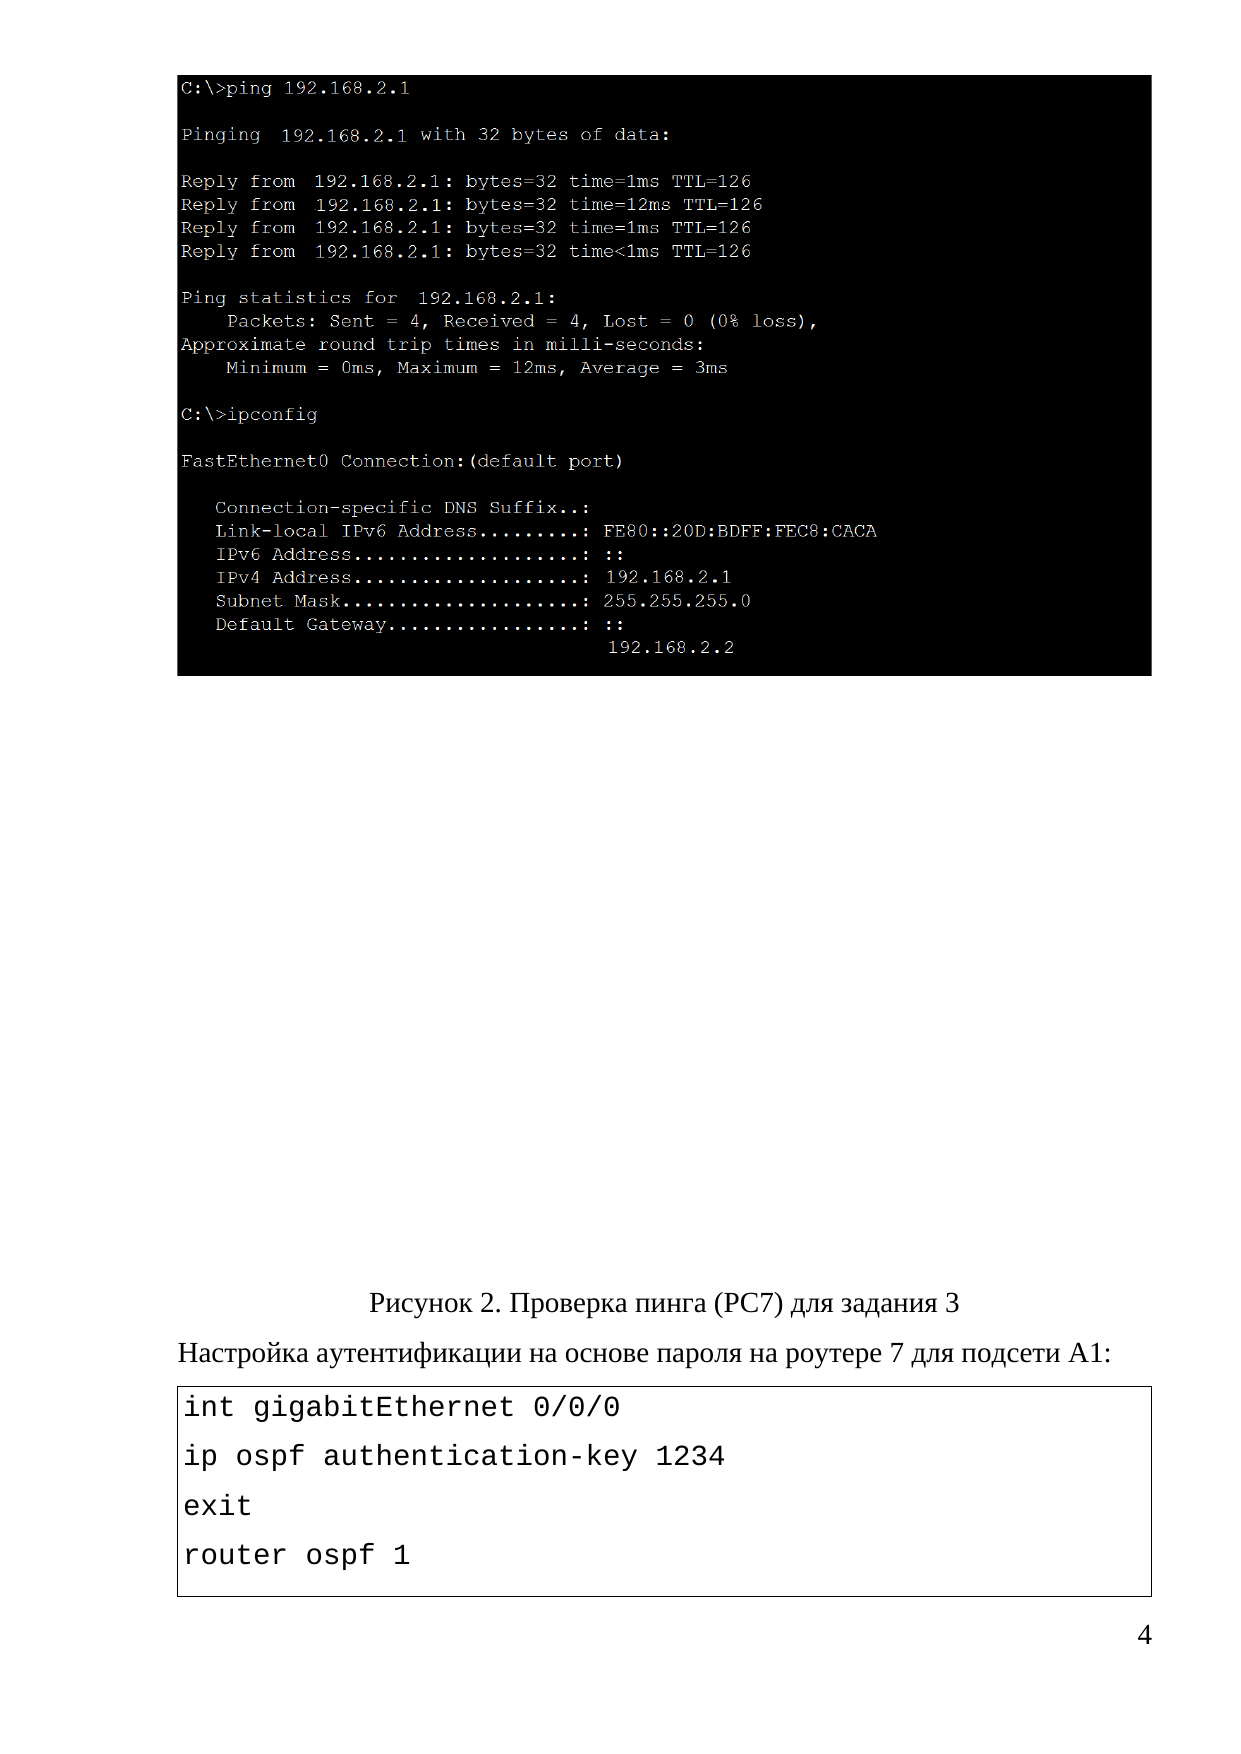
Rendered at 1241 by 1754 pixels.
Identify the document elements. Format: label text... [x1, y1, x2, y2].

text Рисунок 2. Проверка пинга (PC7) для задания 3 [177, 1285, 1152, 1319]
text Настройка аутентификации на основе пароля на роутере 7 для подсети A1: [177, 1335, 1152, 1369]
table_header int gigabitEthernet 0/0/0 ip ospf authentication-key 1234 exit router ospf 1 [178, 1387, 1151, 1596]
